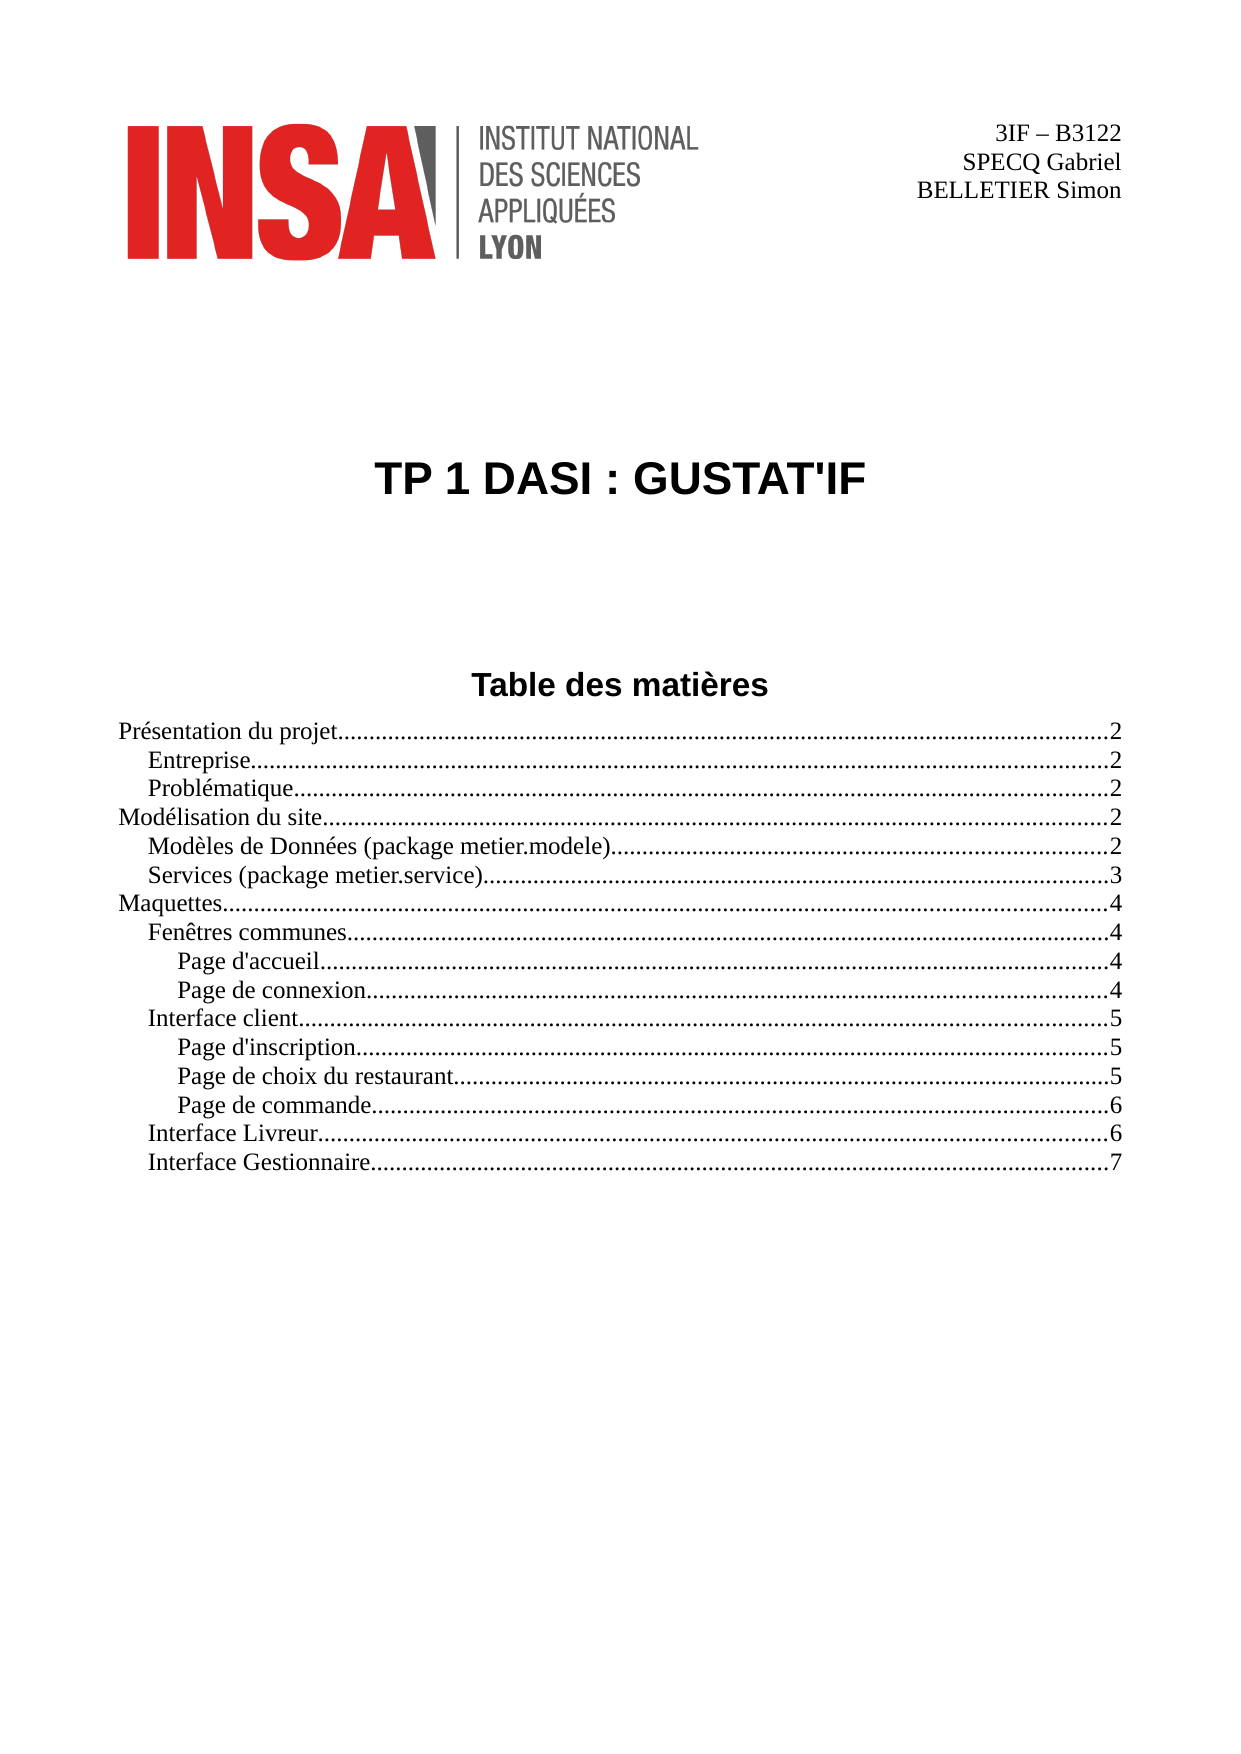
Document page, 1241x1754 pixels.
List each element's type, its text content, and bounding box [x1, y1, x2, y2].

subtitle Table des matières [118, 665, 1122, 703]
text Services (package metier.service) 3 [148, 860, 1122, 888]
text Entreprise 2 [148, 745, 1122, 773]
text Fenêtres communes 4 [148, 917, 1122, 946]
text Page de choix du restaurant 5 [177, 1061, 1122, 1090]
subtitle TP 1 DASI : GUSTAT'IF [118, 451, 1122, 504]
text Modélisation du site 2 [118, 802, 1122, 831]
text Interface client 5 [148, 1003, 1122, 1032]
text Présentation du projet 2 [118, 716, 1122, 745]
text Modèles de Données (package metier.modele) 2 [148, 831, 1122, 860]
text Problématique 2 [148, 773, 1122, 802]
text Page de commande 6 [177, 1090, 1122, 1118]
text Maquettes 4 [118, 888, 1122, 917]
text Page d'inscription 5 [177, 1032, 1122, 1061]
text Interface Gestionnaire 7 [148, 1147, 1122, 1176]
text Interface Livreur 6 [148, 1118, 1122, 1147]
text Page d'accueil 4 [177, 946, 1122, 975]
picture [118, 118, 708, 266]
text Page de connexion 4 [177, 975, 1122, 1003]
